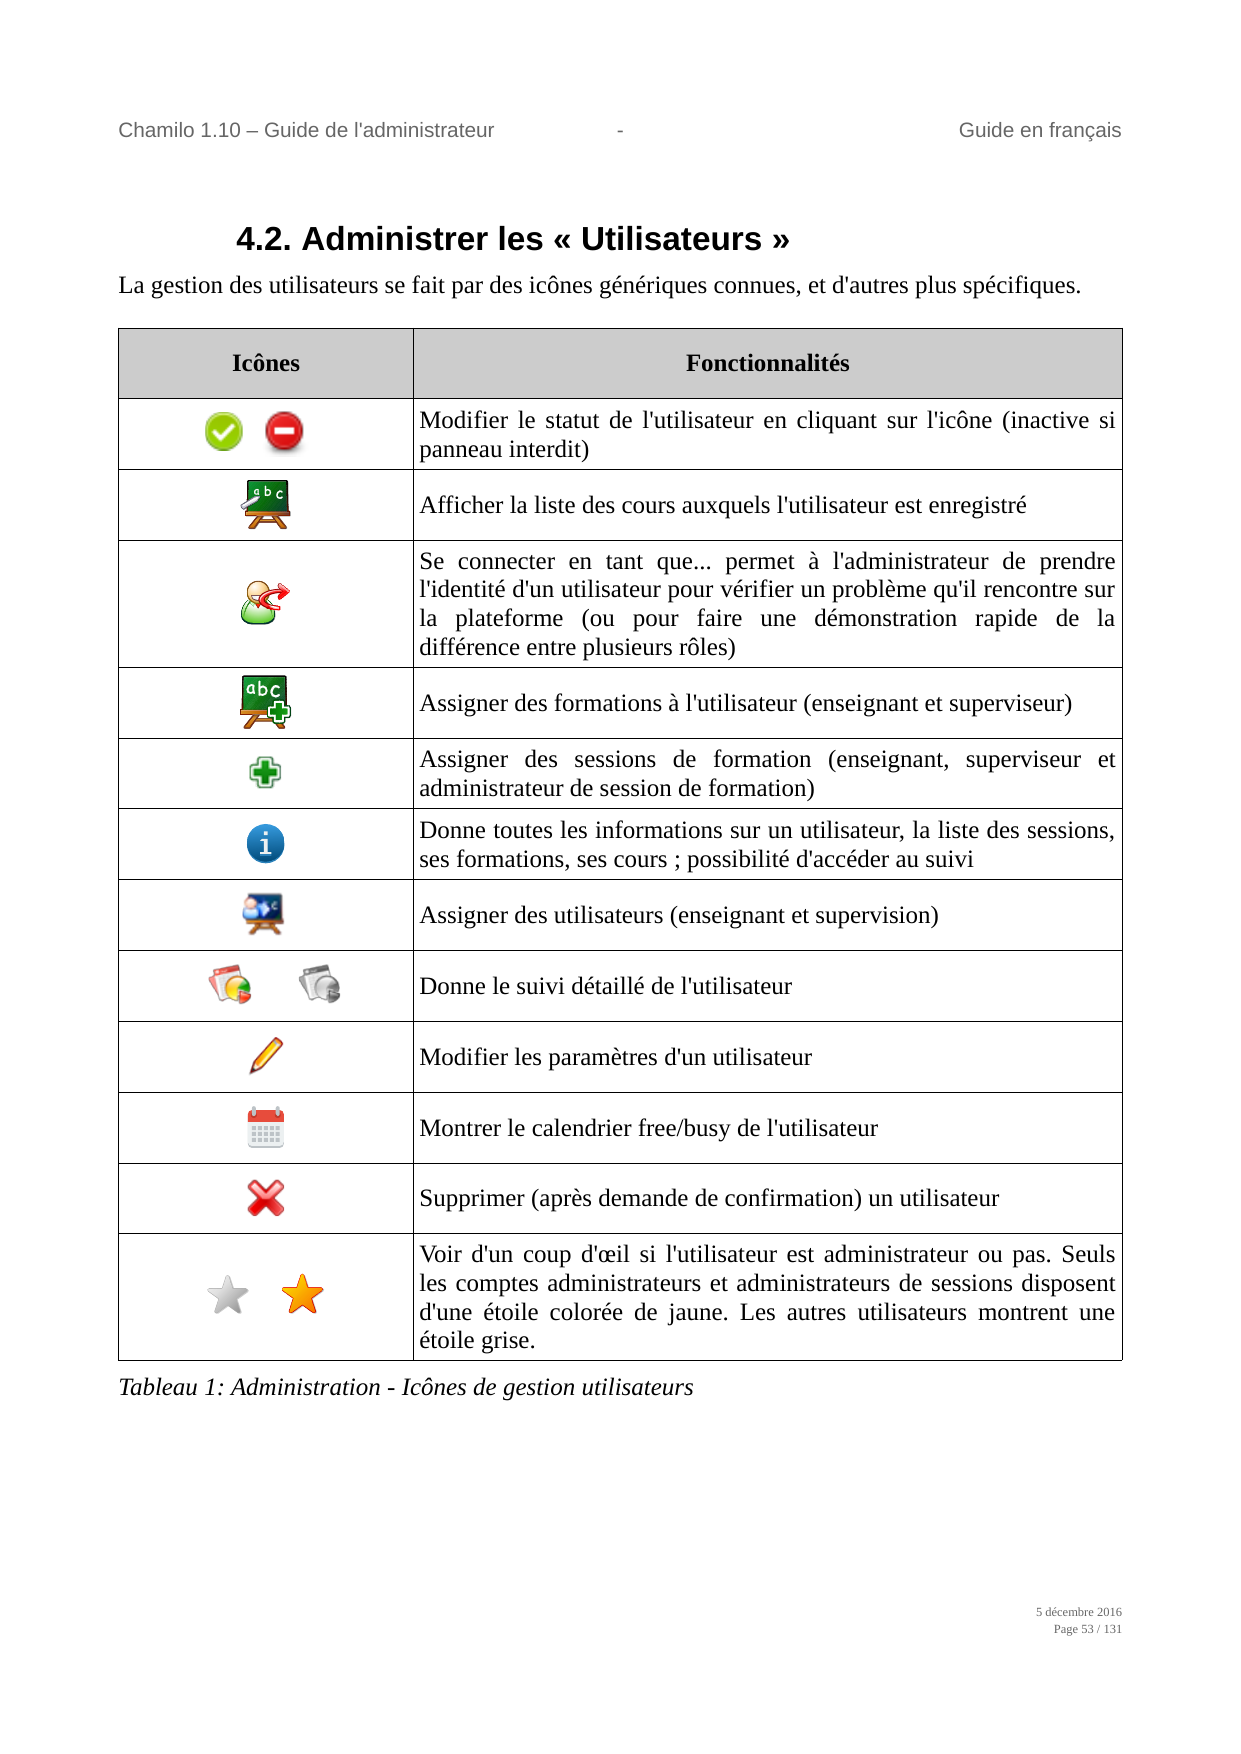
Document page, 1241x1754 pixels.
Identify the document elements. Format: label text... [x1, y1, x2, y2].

table_cell Donne le suivi détaillé de l'utilisateur [414, 951, 1122, 1021]
table_cell Assigner des sessions de formation (enseignant, superviseur et administrateur de session de formation) [414, 739, 1122, 808]
table_cell Afficher la liste des cours auxquels l'utilisateur est enregistré [414, 470, 1122, 540]
table_cell Assigner des formations à l'utilisateur (enseignant et superviseur) [414, 668, 1122, 737]
picture [298, 963, 341, 1005]
table_cell Montrer le calendrier free/busy de l'utilisateur [414, 1093, 1122, 1162]
table_cell [119, 668, 413, 737]
table_cell [119, 951, 413, 1021]
table_cell [119, 1234, 413, 1360]
table_cell Donne toutes les informations sur un utilisateur, la liste des sessions, ses formations, ses cours ; possibilité d'accéder au suivi [414, 809, 1122, 879]
table_cell [119, 1038, 413, 1092]
table_cell Assigner des utilisateurs (enseignant et supervision) [414, 880, 1122, 950]
table_cell [119, 739, 413, 808]
table_cell [119, 809, 413, 879]
table_cell [119, 399, 413, 469]
table_cell [119, 541, 413, 667]
picture [248, 755, 283, 790]
table_header Icônes [119, 329, 413, 398]
table_cell Se connecter en tant que... permet à l'administrateur de prendre l'identité d'un utilisateur pour vérifier un problème qu'il rencontre sur la plateforme (ou pour faire une démonstration rapide de la différence entre plusieurs rôles) [414, 541, 1122, 667]
table_cell [119, 470, 413, 540]
picture [208, 963, 252, 1006]
picture [245, 1177, 287, 1219]
table_cell Modifier le statut de l'utilisateur en cliquant sur l'icône (inactive si panneau interdit) [414, 399, 1122, 469]
table_header Fonctionnalités [414, 329, 1122, 398]
picture [242, 891, 289, 938]
picture [205, 412, 243, 451]
table_cell [119, 1164, 413, 1233]
picture [262, 408, 309, 457]
subtitle Administrer les « Utilisateurs » [236, 219, 1122, 258]
text La gestion des utilisateurs se fait par des icônes génériques connues, et d'autres plus spécifiques. [118, 270, 1122, 299]
table_cell [119, 1022, 413, 1037]
table_cell Supprimer (après demande de confirmation) un utilisateur [414, 1164, 1122, 1233]
table_cell [119, 880, 413, 950]
picture [246, 1037, 285, 1076]
table_cell Modifier les paramètres d'un utilisateur [414, 1022, 1122, 1092]
table_cell [119, 1093, 413, 1162]
text Tableau 1: Administration - Icônes de gestion utilisateurs [118, 1372, 1122, 1401]
table_cell Voir d'un coup d'œil si l'utilisateur est administrateur ou pas. Seuls les comptes administrateurs et administrateurs de sessions disposent d'une étoile colorée de jaune. Les autres utilisateurs montrent une étoile grise. [414, 1234, 1122, 1360]
